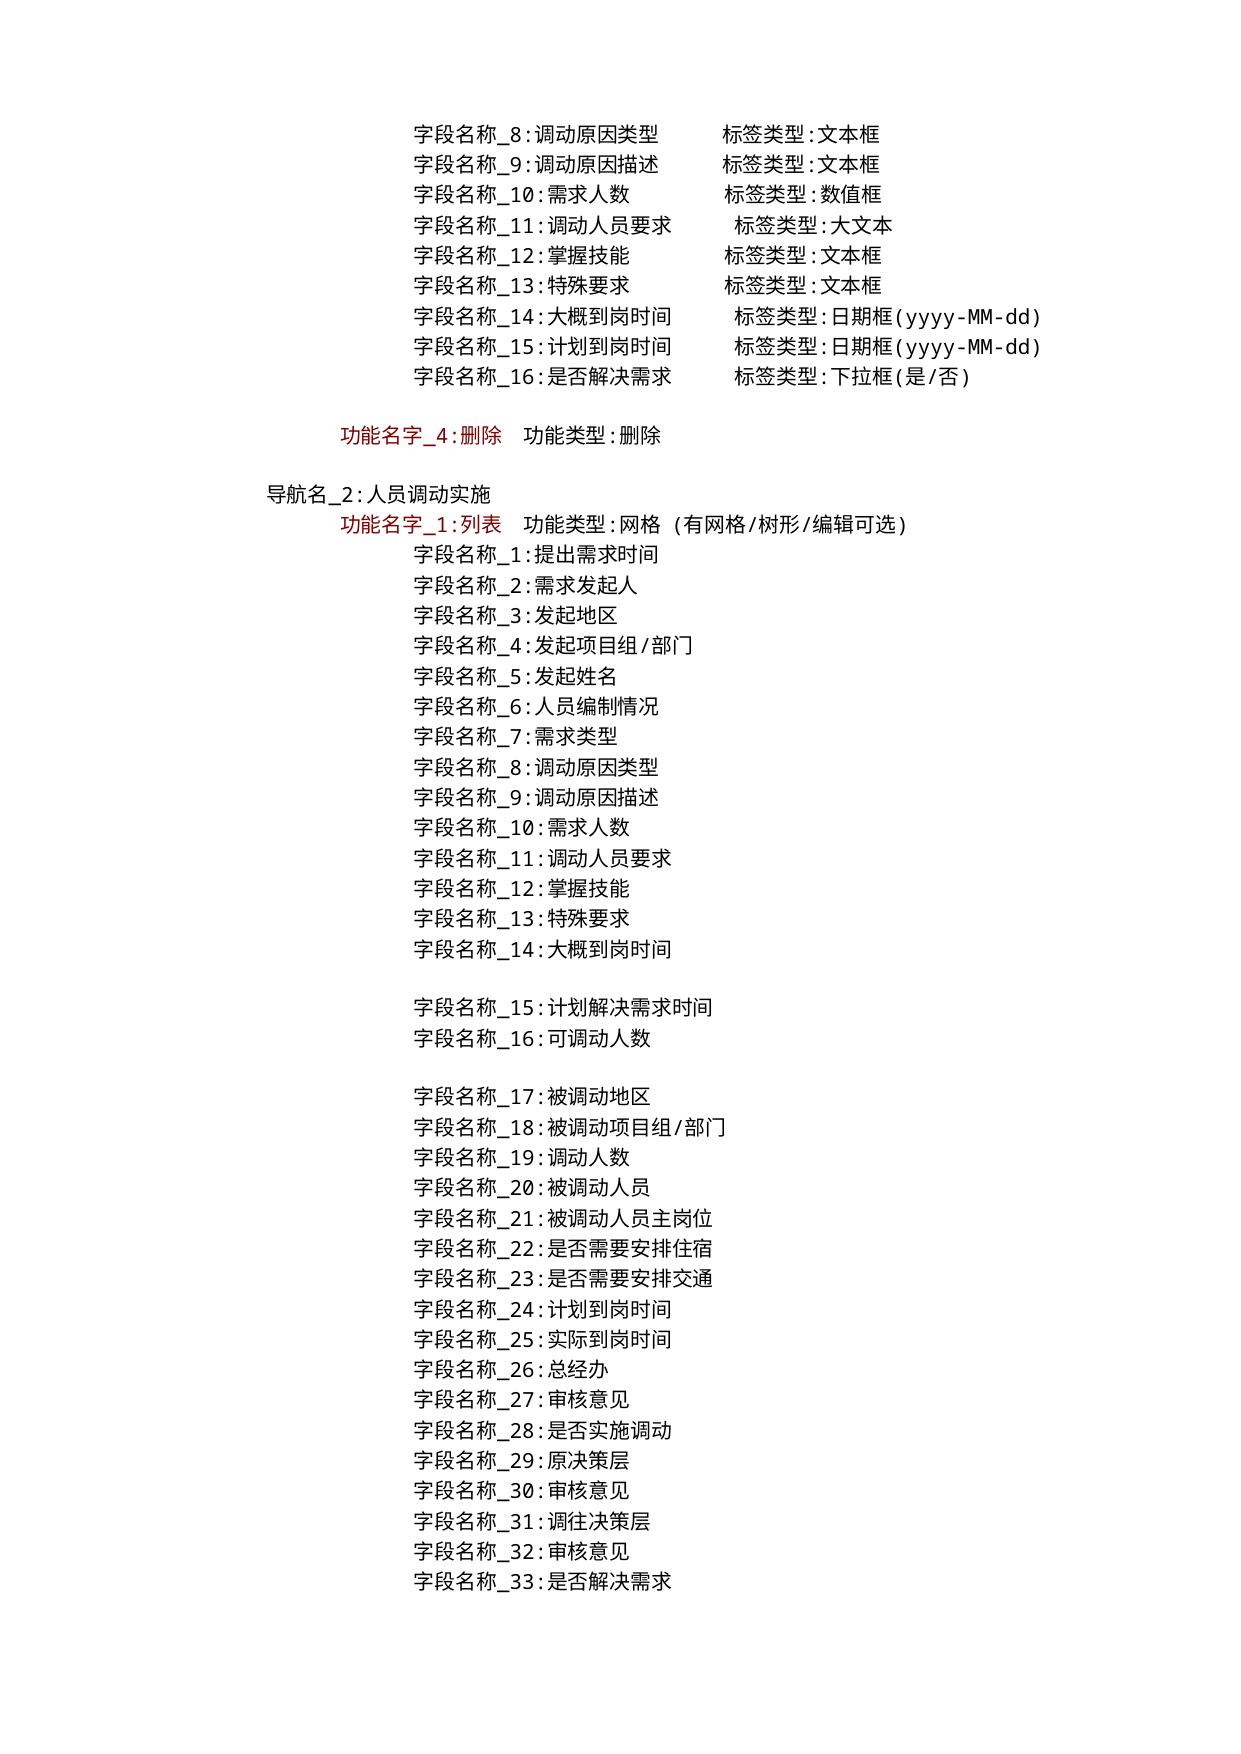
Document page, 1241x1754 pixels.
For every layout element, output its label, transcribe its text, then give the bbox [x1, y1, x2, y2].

text 字段名称_12:掌握技能 标签类型:文本框 [118, 239, 1122, 270]
text 字段名称_16:是否解决需求 标签类型:下拉框(是/否) [118, 361, 1122, 391]
text 字段名称_13:特殊要求 [118, 902, 1122, 933]
text 字段名称_13:特殊要求 标签类型:文本框 [118, 270, 1122, 300]
text 字段名称_5:发起姓名 [118, 660, 1122, 690]
text 字段名称_15:计划解决需求时间 [118, 992, 1122, 1022]
text 字段名称_28:是否实施调动 [118, 1414, 1122, 1444]
text 字段名称_14:大概到岗时间 [118, 933, 1122, 963]
text 字段名称_1:提出需求时间 [118, 539, 1122, 569]
text 字段名称_24:计划到岗时间 [118, 1293, 1122, 1323]
text 字段名称_14:大概到岗时间 标签类型:日期框(yyyy-MM-dd) [118, 300, 1122, 330]
text 字段名称_33:是否解决需求 [118, 1566, 1122, 1596]
text 字段名称_7:需求类型 [118, 721, 1122, 751]
text 字段名称_8:调动原因类型 标签类型:文本框 [118, 118, 1122, 148]
text 字段名称_26:总经办 [118, 1353, 1122, 1384]
text 字段名称_30:审核意见 [118, 1475, 1122, 1505]
text 字段名称_16:可调动人数 [118, 1022, 1122, 1052]
text 字段名称_9:调动原因描述 标签类型:文本框 [118, 148, 1122, 179]
text 功能名字_4:删除 功能类型:删除 [118, 419, 1122, 450]
text 字段名称_31:调往决策层 [118, 1505, 1122, 1535]
text 字段名称_12:掌握技能 [118, 872, 1122, 902]
text 字段名称_23:是否需要安排交通 [118, 1262, 1122, 1293]
text 字段名称_9:调动原因描述 [118, 781, 1122, 812]
text 字段名称_15:计划到岗时间 标签类型:日期框(yyyy-MM-dd) [118, 330, 1122, 361]
text 字段名称_3:发起地区 [118, 599, 1122, 630]
text 导航名_2:人员调动实施 [118, 478, 1122, 508]
text 字段名称_11:调动人员要求 标签类型:大文本 [118, 209, 1122, 239]
text 字段名称_32:审核意见 [118, 1535, 1122, 1566]
text 字段名称_8:调动原因类型 [118, 751, 1122, 781]
text 字段名称_29:原决策层 [118, 1444, 1122, 1475]
text 字段名称_11:调动人员要求 [118, 842, 1122, 872]
text 字段名称_18:被调动项目组/部门 [118, 1111, 1122, 1141]
text 字段名称_25:实际到岗时间 [118, 1323, 1122, 1353]
text 字段名称_10:需求人数 [118, 812, 1122, 842]
text 字段名称_22:是否需要安排住宿 [118, 1232, 1122, 1262]
text 字段名称_2:需求发起人 [118, 569, 1122, 599]
text 字段名称_27:审核意见 [118, 1384, 1122, 1414]
text 字段名称_19:调动人数 [118, 1141, 1122, 1172]
text 功能名字_1:列表 功能类型:网格 (有网格/树形/编辑可选) [118, 508, 1122, 539]
text 字段名称_4:发起项目组/部门 [118, 630, 1122, 660]
text 字段名称_20:被调动人员 [118, 1172, 1122, 1202]
text 字段名称_21:被调动人员主岗位 [118, 1202, 1122, 1232]
text 字段名称_17:被调动地区 [118, 1081, 1122, 1111]
text 字段名称_10:需求人数 标签类型:数值框 [118, 179, 1122, 209]
text 字段名称_6:人员编制情况 [118, 690, 1122, 721]
